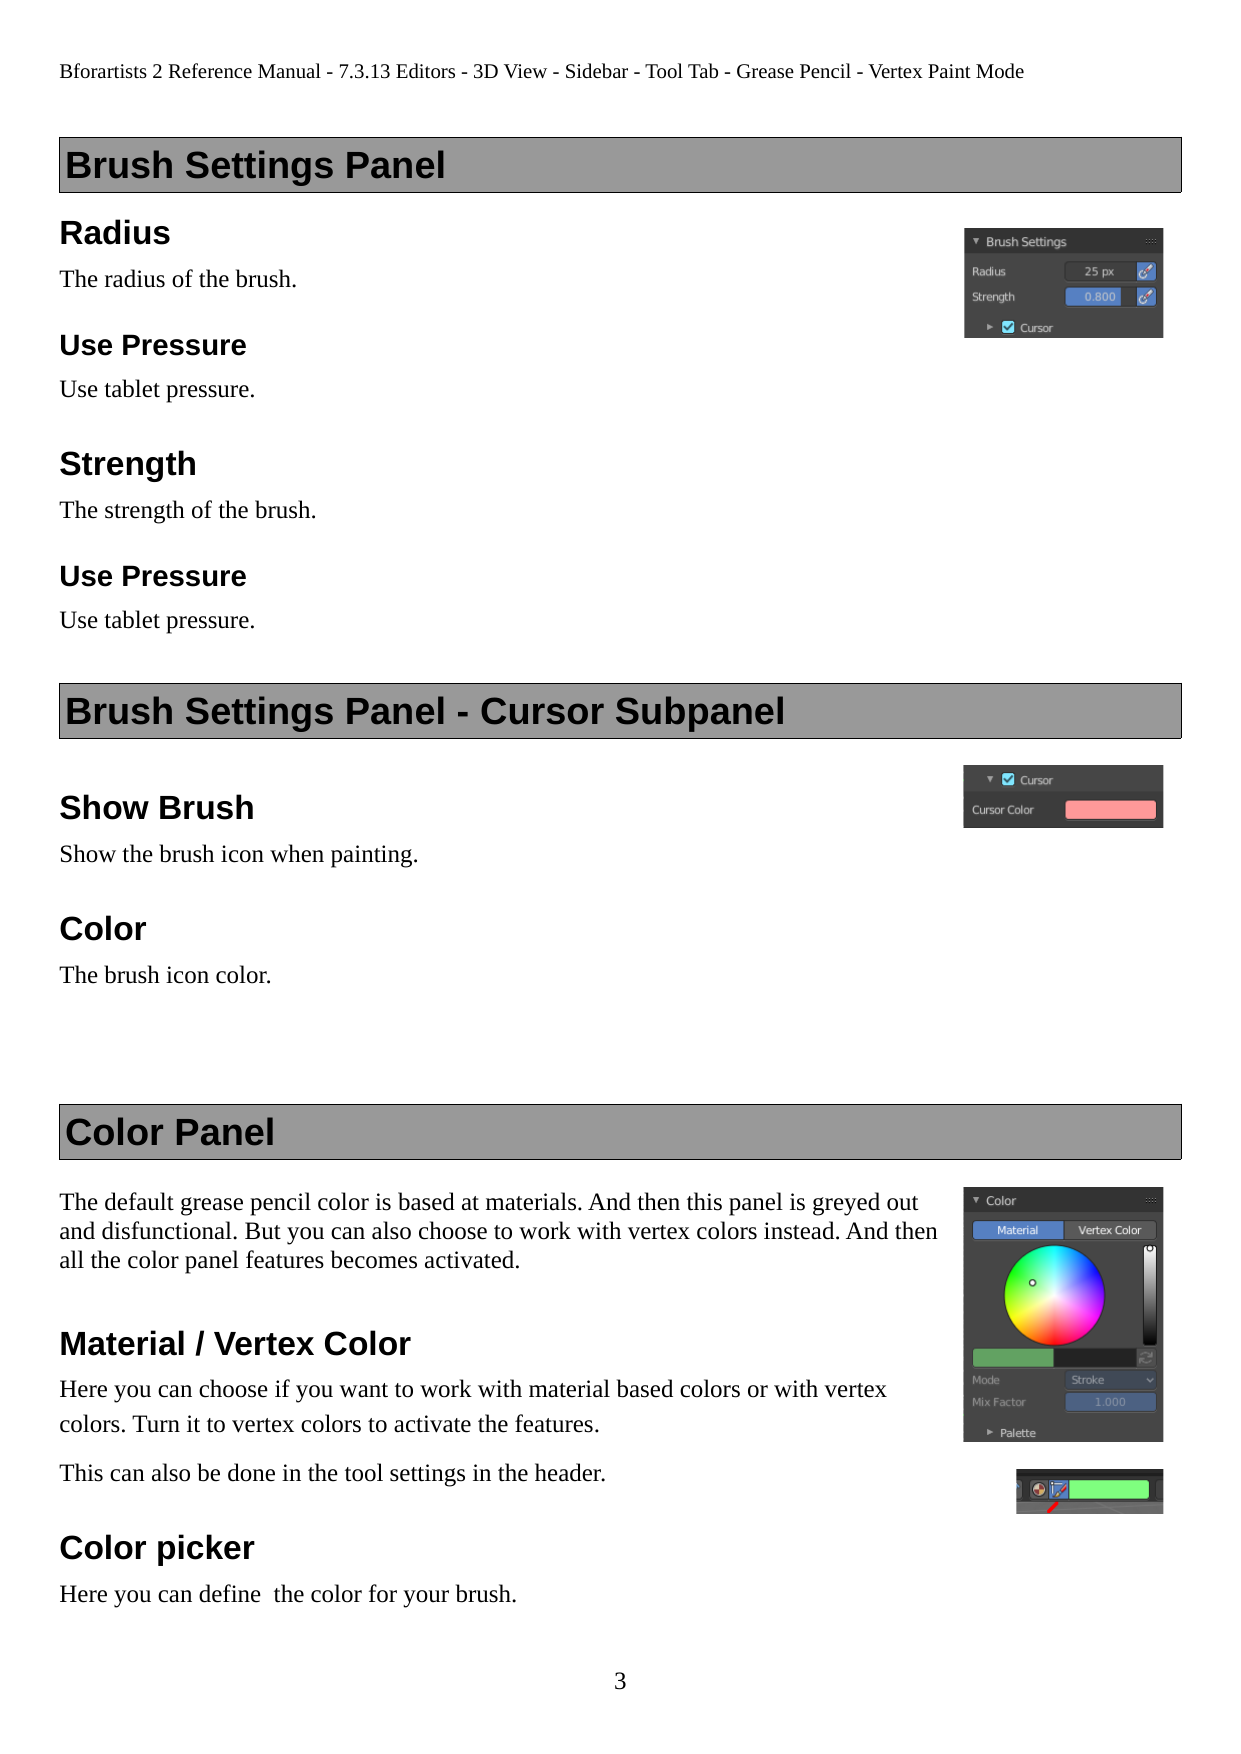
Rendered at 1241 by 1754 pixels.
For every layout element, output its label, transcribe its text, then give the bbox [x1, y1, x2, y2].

subtitle Show Brush [59, 787, 963, 826]
subtitle Color [59, 908, 1181, 947]
subtitle [1164, 1323, 1181, 1362]
text This can also be done in the tool settings in the header. [59, 1458, 1181, 1487]
subtitle Radius [59, 213, 1181, 251]
table_header Brush Settings Panel [60, 138, 1181, 192]
table_header Brush Settings Panel - Cursor Subpanel [60, 684, 1181, 738]
picture [1016, 1469, 1164, 1514]
text Here you can choose if you want to work with material based colors or with vertex colors. Turn it to vertex colors to activate the features. [59, 1374, 963, 1438]
subtitle Use Pressure [59, 558, 1181, 592]
text The strength of the brush. [59, 495, 1181, 524]
text The brush icon color. [59, 960, 1181, 988]
picture [963, 1187, 1164, 1442]
subtitle Material / Vertex Color [59, 1323, 963, 1362]
text The radius of the brush. [59, 264, 964, 293]
subtitle Color picker [59, 1528, 1181, 1567]
text Use tablet pressure. [59, 374, 1181, 403]
text Here you can define the color for your brush. [59, 1579, 1181, 1608]
picture [964, 228, 1164, 338]
subtitle Use Pressure [59, 328, 1181, 361]
text Show the brush icon when painting. [59, 839, 1181, 867]
text [1164, 264, 1181, 293]
subtitle Strength [59, 444, 1181, 482]
text The default grease pencil color is based at materials. And then this panel is greyed out and disfunctional. But you can also choose to work with vertex colors instead. And then all the color panel features becomes activated. [59, 1187, 963, 1274]
table_header Color Panel [60, 1105, 1181, 1159]
subtitle [1164, 787, 1181, 826]
picture [963, 765, 1164, 828]
text Use tablet pressure. [59, 605, 1181, 633]
